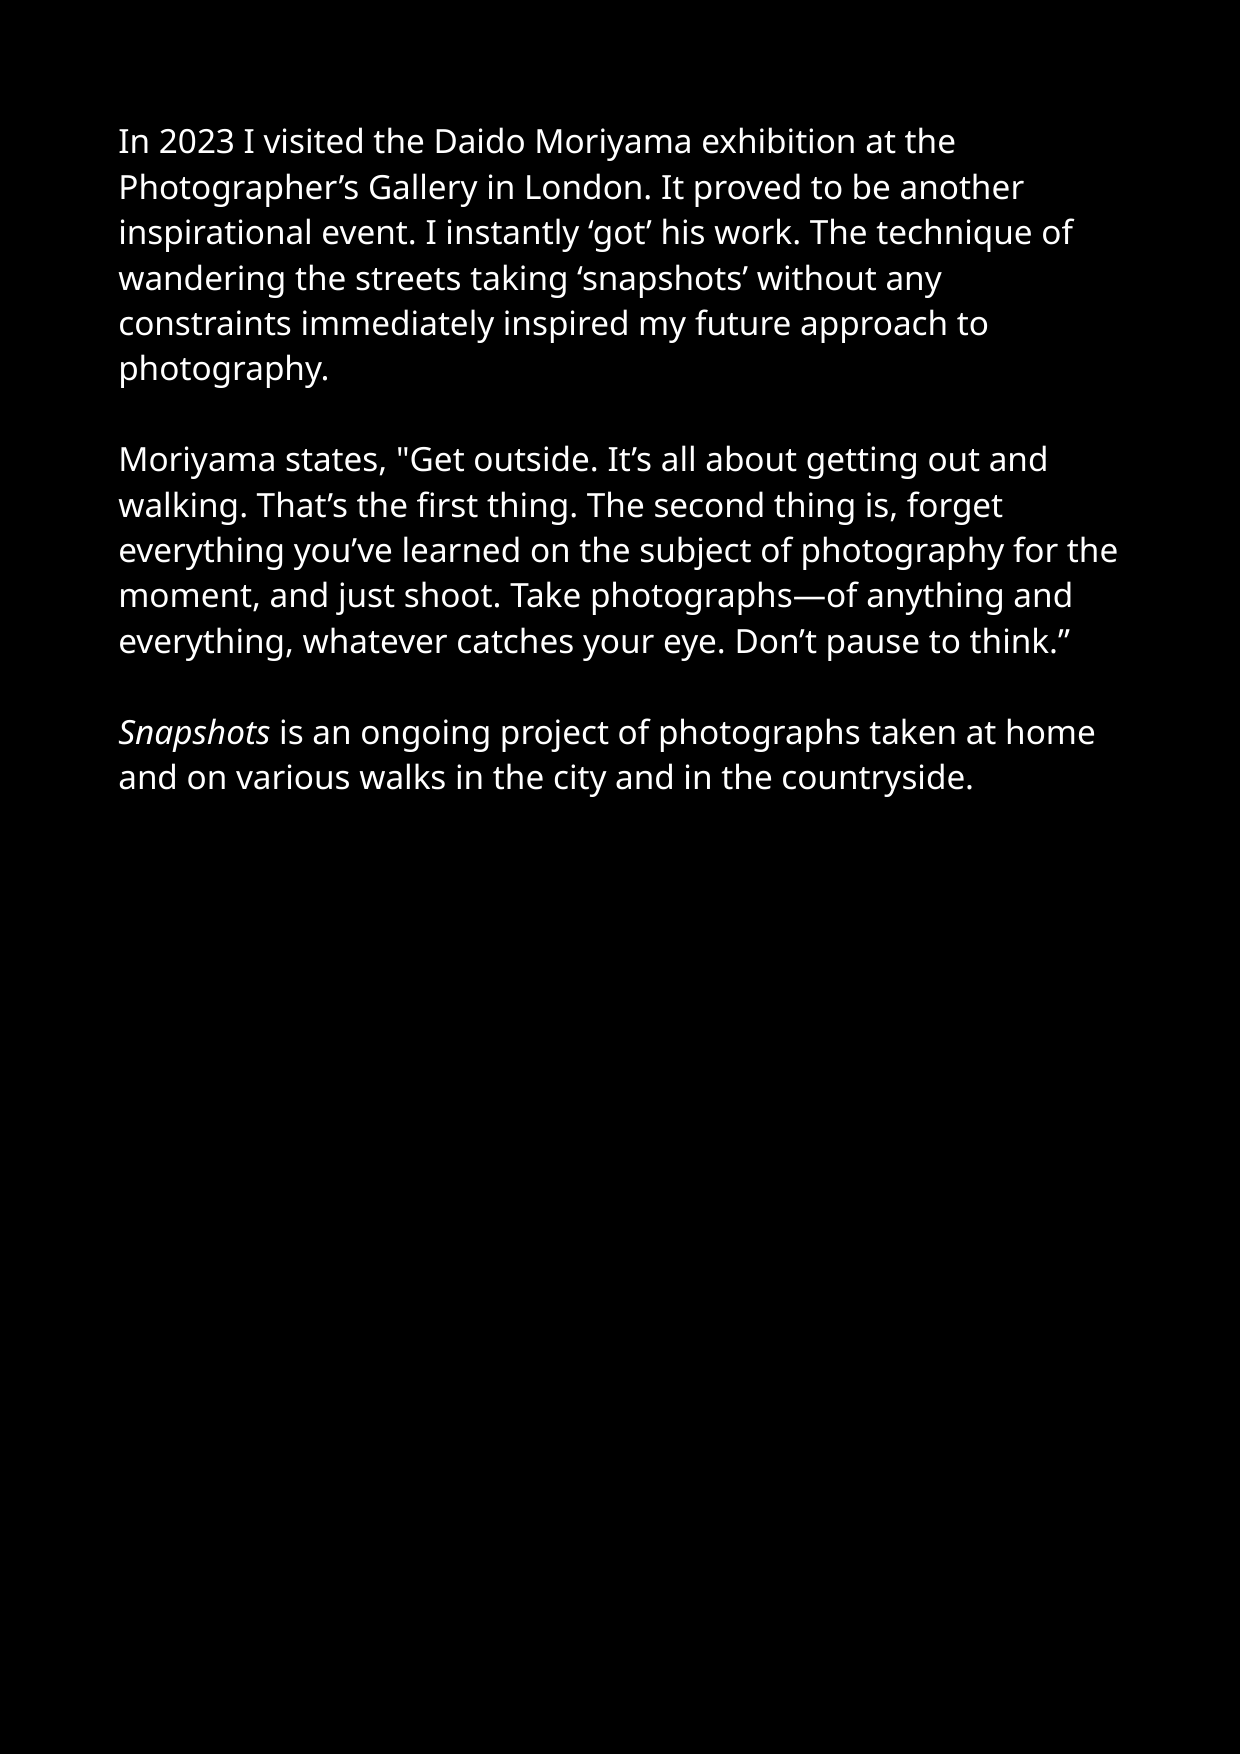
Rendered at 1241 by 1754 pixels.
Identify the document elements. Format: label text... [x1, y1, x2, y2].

text In 2023 I visited the Daido Moriyama exhibition at the Photographer’s Gallery in London. It proved to be another inspirational event. I instantly ‘got’ his work. The technique of wandering the streets taking ‘snapshots’ without any constraints immediately inspired my future approach to photography. [118, 118, 1122, 391]
text Snapshots is an ongoing project of photographs taken at home and on various walks in the city and in the countryside. [118, 708, 1122, 799]
text Moriyama states, "Get outside. It’s all about getting out and walking. That’s the first thing. The second thing is, forget everything you’ve learned on the subject of photography for the moment, and just shoot. Take photographs—of anything and everything, whatever catches your eye. Don’t pause to think.” [118, 436, 1122, 663]
